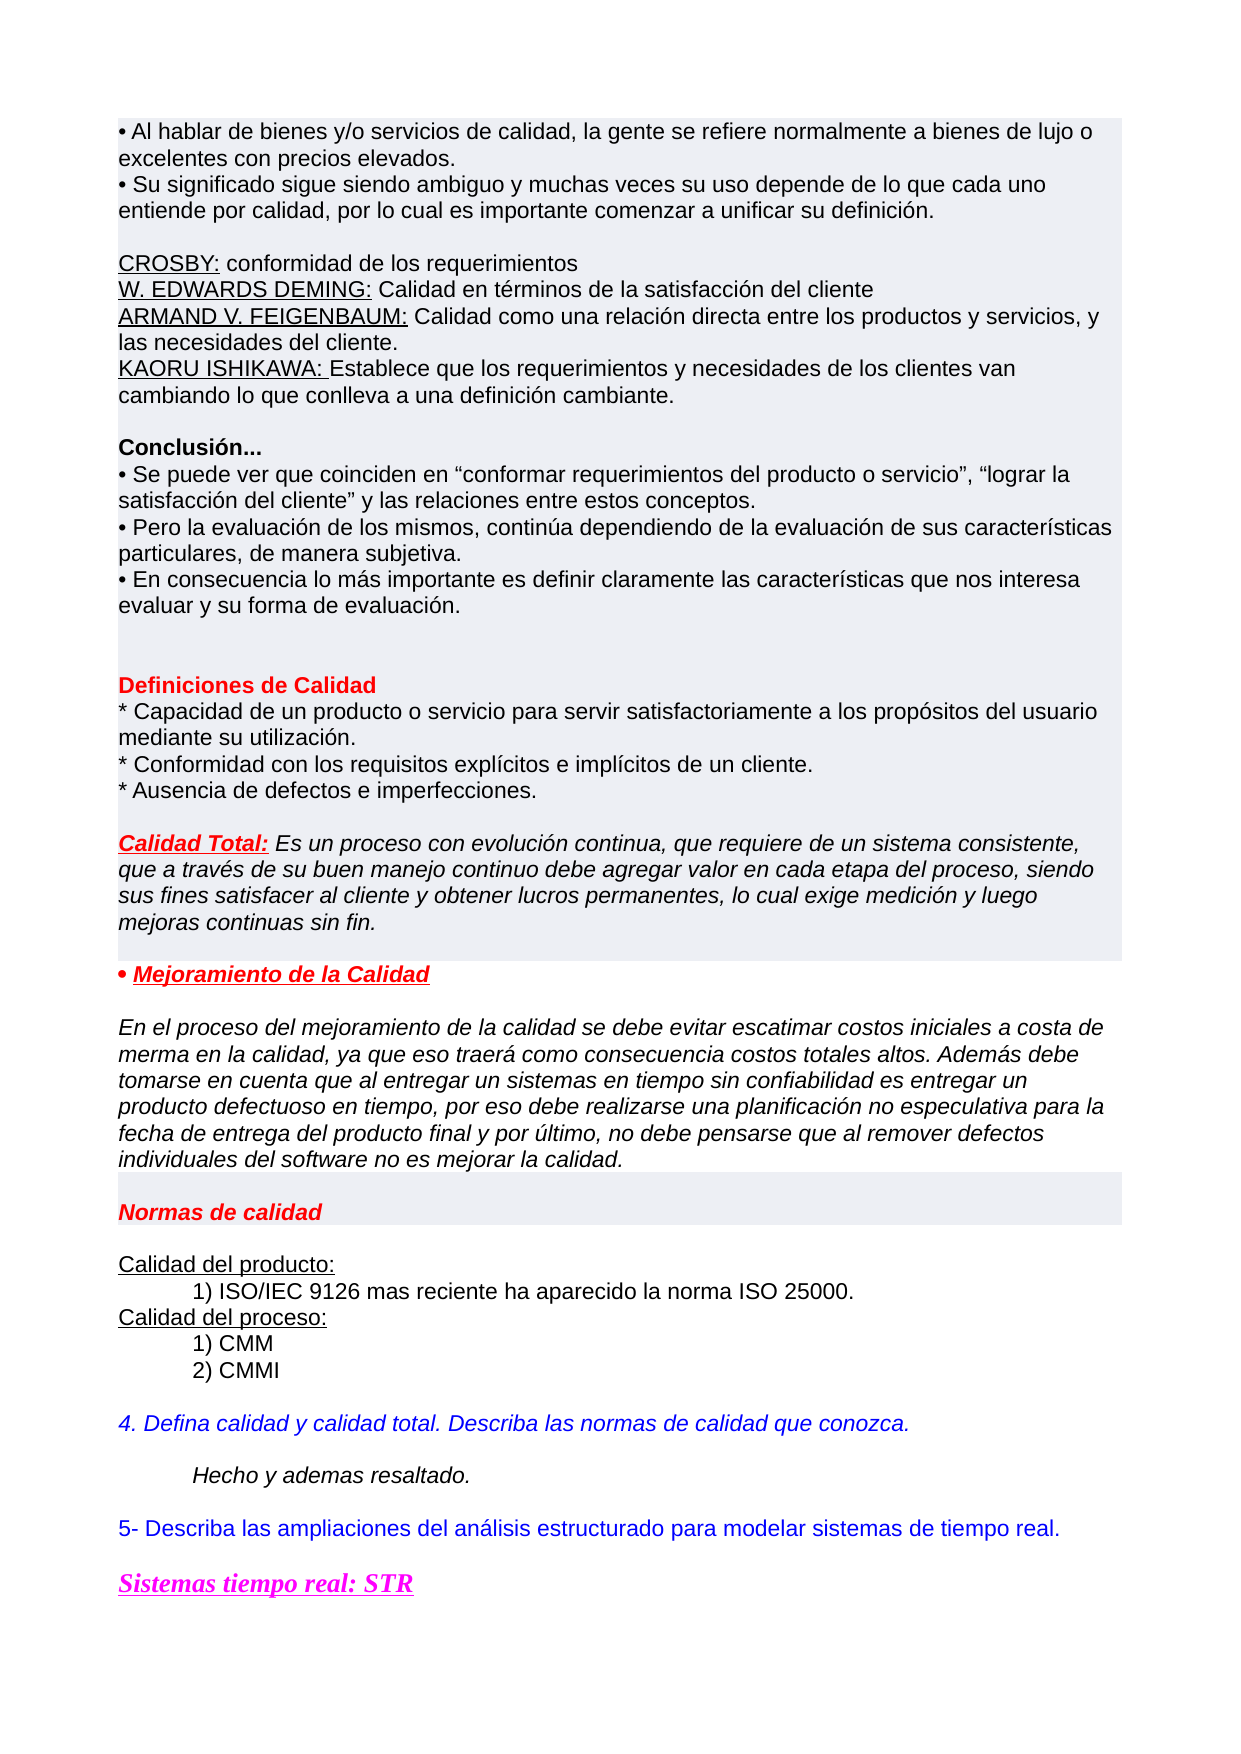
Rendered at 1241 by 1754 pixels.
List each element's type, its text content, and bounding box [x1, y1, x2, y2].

text CROSBY: conformidad de los requerimientos [118, 250, 1122, 276]
text * Capacidad de un producto o servicio para servir satisfactoriamente a los propósitos del usuario mediante su utilización. [118, 698, 1122, 751]
list Mejoramiento de la Calidad [118, 961, 1122, 988]
text En el proceso del mejoramiento de la calidad se debe evitar escatimar costos iniciales a costa de merma en la calidad, ya que eso traerá como consecuencia costos totales altos. Además debe tomarse en cuenta que al entregar un sistemas en tiempo sin confiabilidad es entregar un producto defectuoso en tiempo, por eso debe realizarse una planificación no especulativa para la fecha de entrega del producto final y por último, no debe pensarse que al remover defectos individuales del software no es mejorar la calidad. [118, 1014, 1122, 1172]
text • Al hablar de bienes y/o servicios de calidad, la gente se refiere normalmente a bienes de lujo o excelentes con precios elevados. [118, 118, 1122, 171]
text 1) CMM [118, 1330, 1122, 1357]
text Calidad del proceso: [118, 1304, 1122, 1330]
text KAORU ISHIKAWA: Establece que los requerimientos y necesidades de los clientes van cambiando lo que conlleva a una definición cambiante. [118, 355, 1122, 408]
text • Se puede ver que coinciden en “conformar requerimientos del producto o servicio”, “lograr la satisfacción del cliente” y las relaciones entre estos conceptos. [118, 461, 1122, 513]
text 5- Describa las ampliaciones del análisis estructurado para modelar sistemas de tiempo real. [118, 1515, 1122, 1541]
text 4. Defina calidad y calidad total. Describa las normas de calidad que conozca. [118, 1409, 1122, 1436]
text Hecho y ademas resaltado. [118, 1462, 1122, 1488]
text Sistemas tiempo real: STR [118, 1568, 1122, 1599]
text • Su significado sigue siendo ambiguo y muchas veces su uso depende de lo que cada uno entiende por calidad, por lo cual es importante comenzar a unificar su definición. [118, 171, 1122, 223]
text W. EDWARDS DEMING: Calidad en términos de la satisfacción del cliente [118, 276, 1122, 303]
text Conclusión... [118, 434, 1122, 461]
text ARMAND V. FEIGENBAUM: Calidad como una relación directa entre los productos y servicios, y las necesidades del cliente. [118, 303, 1122, 355]
text * Ausencia de defectos e imperfecciones. [118, 777, 1122, 803]
text * Conformidad con los requisitos explícitos e implícitos de un cliente. [118, 751, 1122, 777]
text • En consecuencia lo más importante es definir claramente las características que nos interesa evaluar y su forma de evaluación. [118, 566, 1122, 619]
text Normas de calidad [118, 1199, 1122, 1225]
text Definiciones de Calidad [118, 672, 1122, 698]
text 2) CMMI [118, 1357, 1122, 1383]
text 1) ISO/IEC 9126 mas reciente ha aparecido la norma ISO 25000. [118, 1278, 1122, 1304]
text Calidad del producto: [118, 1251, 1122, 1278]
text • Pero la evaluación de los mismos, continúa dependiendo de la evaluación de sus características particulares, de manera subjetiva. [118, 513, 1122, 566]
text Calidad Total: Es un proceso con evolución continua, que requiere de un sistema consistente, que a través de su buen manejo continuo debe agregar valor en cada etapa del proceso, siendo sus fines satisfacer al cliente y obtener lucros permanentes, lo cual exige medición y luego mejoras continuas sin fin. [118, 830, 1122, 935]
